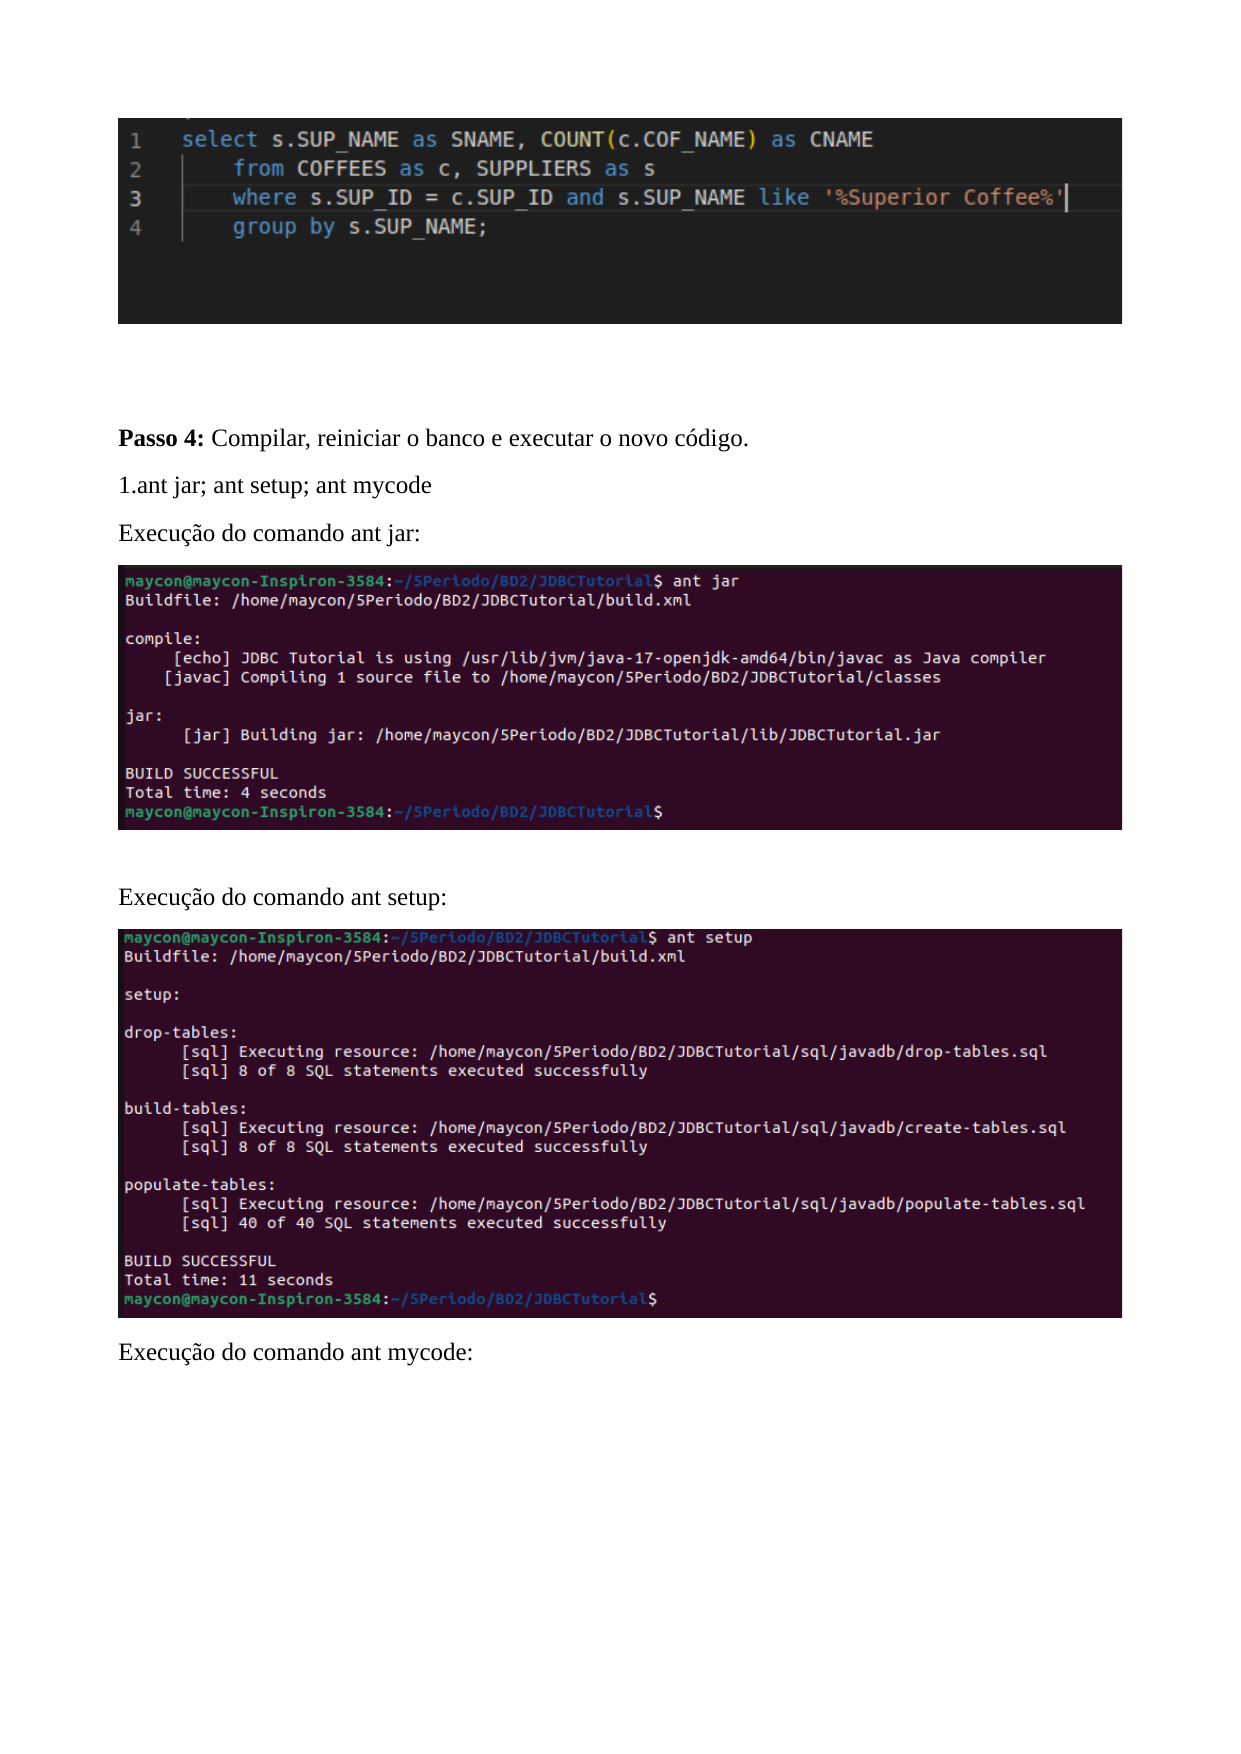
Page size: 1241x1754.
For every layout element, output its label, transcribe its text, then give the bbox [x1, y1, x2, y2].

text Execução do comando ant mycode: [118, 1337, 1122, 1366]
text Execução do comando ant jar: [118, 518, 1122, 547]
text Execução do comando ant setup: [118, 882, 1122, 910]
text 1.ant jar; ant setup; ant mycode [118, 470, 1122, 499]
picture [118, 929, 1123, 1318]
picture [118, 565, 1123, 830]
picture [118, 118, 1123, 324]
text Passo 4: Compilar, reiniciar o banco e executar o novo código. [118, 423, 1122, 451]
